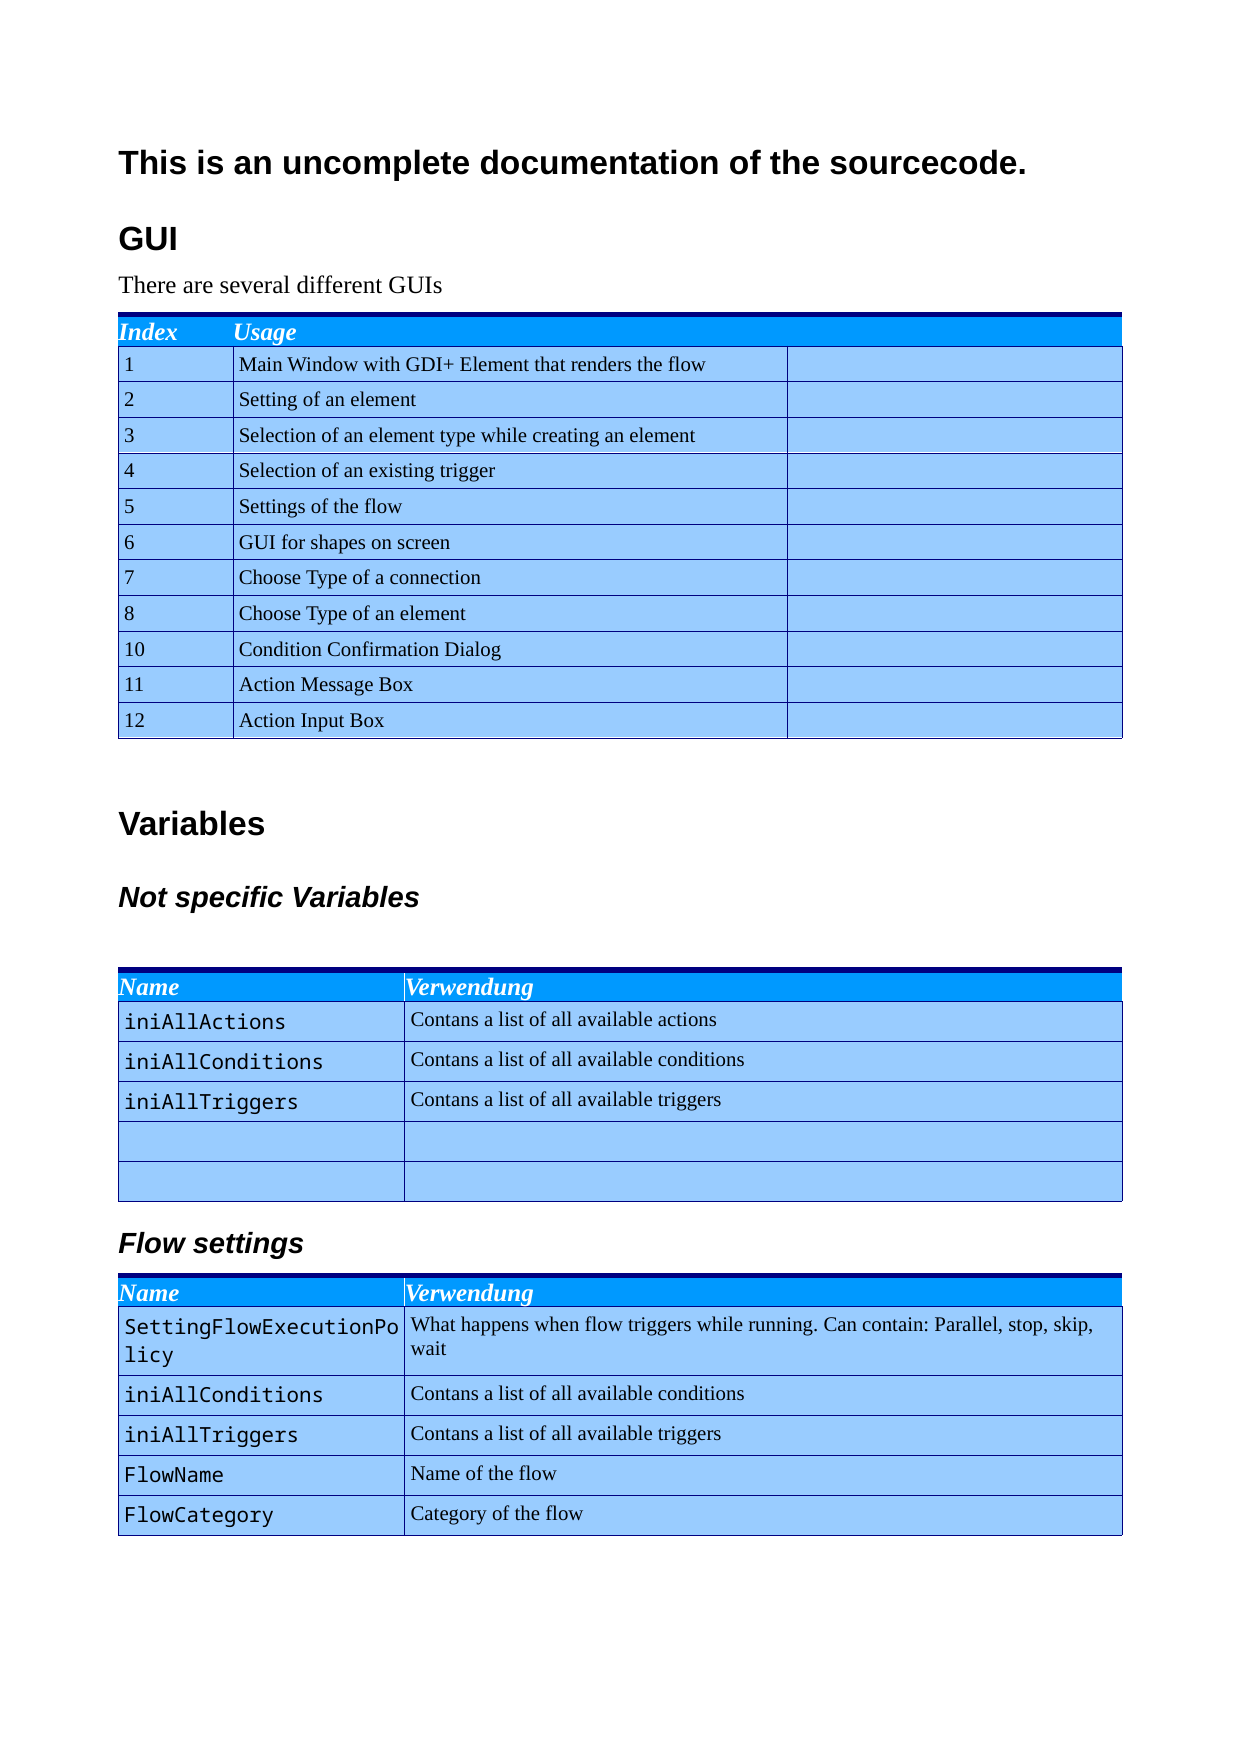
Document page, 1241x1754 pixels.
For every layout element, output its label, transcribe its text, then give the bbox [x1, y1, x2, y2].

table_cell iniAllTriggers [119, 1416, 404, 1455]
table_cell [788, 667, 1122, 702]
table_header [787, 317, 1122, 346]
subtitle GUI [118, 219, 1122, 258]
table_header Usage [233, 317, 787, 346]
table_cell [119, 1162, 404, 1201]
table_cell [788, 632, 1122, 666]
table_cell Action Input Box [234, 703, 787, 737]
table_cell What happens when flow triggers while running. Can contain: Parallel, stop, skip, wait [405, 1307, 1122, 1375]
table_cell 2 [119, 382, 233, 417]
table_cell Setting of an element [234, 382, 787, 417]
table_cell [788, 489, 1122, 524]
table_cell iniAllTriggers [119, 1082, 404, 1121]
table_cell 6 [119, 525, 233, 559]
table_cell Action Message Box [234, 667, 787, 702]
table_cell [119, 1122, 404, 1161]
table_cell [788, 454, 1122, 488]
table_cell SettingFlowExecutionPolicy [119, 1307, 404, 1375]
table_cell Contans a list of all available conditions [405, 1376, 1122, 1415]
table_header Index [118, 317, 233, 346]
table_cell 11 [119, 667, 233, 702]
table_cell Name of the flow [405, 1456, 1122, 1495]
subtitle Variables [118, 804, 1122, 842]
table_cell Choose Type of an element [234, 596, 787, 631]
table_cell [788, 525, 1122, 559]
table_cell [788, 382, 1122, 417]
table_cell Contans a list of all available triggers [405, 1416, 1122, 1455]
table_cell Choose Type of a connection [234, 560, 787, 595]
table_cell [788, 418, 1122, 452]
subtitle This is an uncomplete documentation of the sourcecode. [118, 143, 1122, 182]
table_cell 8 [119, 596, 233, 631]
table_cell FlowCategory [119, 1496, 404, 1535]
table_cell Contans a list of all available triggers [405, 1082, 1122, 1121]
table_header Verwendung [405, 973, 1122, 1001]
table_cell 5 [119, 489, 233, 524]
table_cell iniAllConditions [119, 1042, 404, 1081]
subtitle Flow settings [118, 1226, 1122, 1260]
table_cell Contans a list of all available conditions [405, 1042, 1122, 1081]
table_header Name [118, 1278, 404, 1306]
table_cell [788, 703, 1122, 737]
table_cell FlowName [119, 1456, 404, 1495]
table_cell Category of the flow [405, 1496, 1122, 1535]
table_cell 10 [119, 632, 233, 666]
table_cell [405, 1162, 1122, 1201]
table_cell 1 [119, 347, 233, 381]
table_cell iniAllConditions [119, 1376, 404, 1415]
table_cell Condition Confirmation Dialog [234, 632, 787, 666]
table_cell Selection of an element type while creating an element [234, 418, 787, 452]
table_cell iniAllActions [119, 1002, 404, 1041]
table_cell [788, 347, 1122, 381]
text There are several different GUIs [118, 270, 1122, 299]
subtitle Not specific Variables [118, 880, 1122, 913]
table_cell 12 [119, 703, 233, 737]
table_header Name [118, 973, 404, 1001]
table_header Verwendung [405, 1278, 1122, 1306]
table_cell Contans a list of all available actions [405, 1002, 1122, 1041]
table_cell Main Window with GDI+ Element that renders the flow [234, 347, 787, 381]
table_cell [788, 560, 1122, 595]
table_cell 3 [119, 418, 233, 452]
table_cell GUI for shapes on screen [234, 525, 787, 559]
table_cell 7 [119, 560, 233, 595]
table_cell [405, 1122, 1122, 1161]
table_cell [788, 596, 1122, 631]
table_cell Settings of the flow [234, 489, 787, 524]
table_cell Selection of an existing trigger [234, 454, 787, 488]
table_cell 4 [119, 454, 233, 488]
